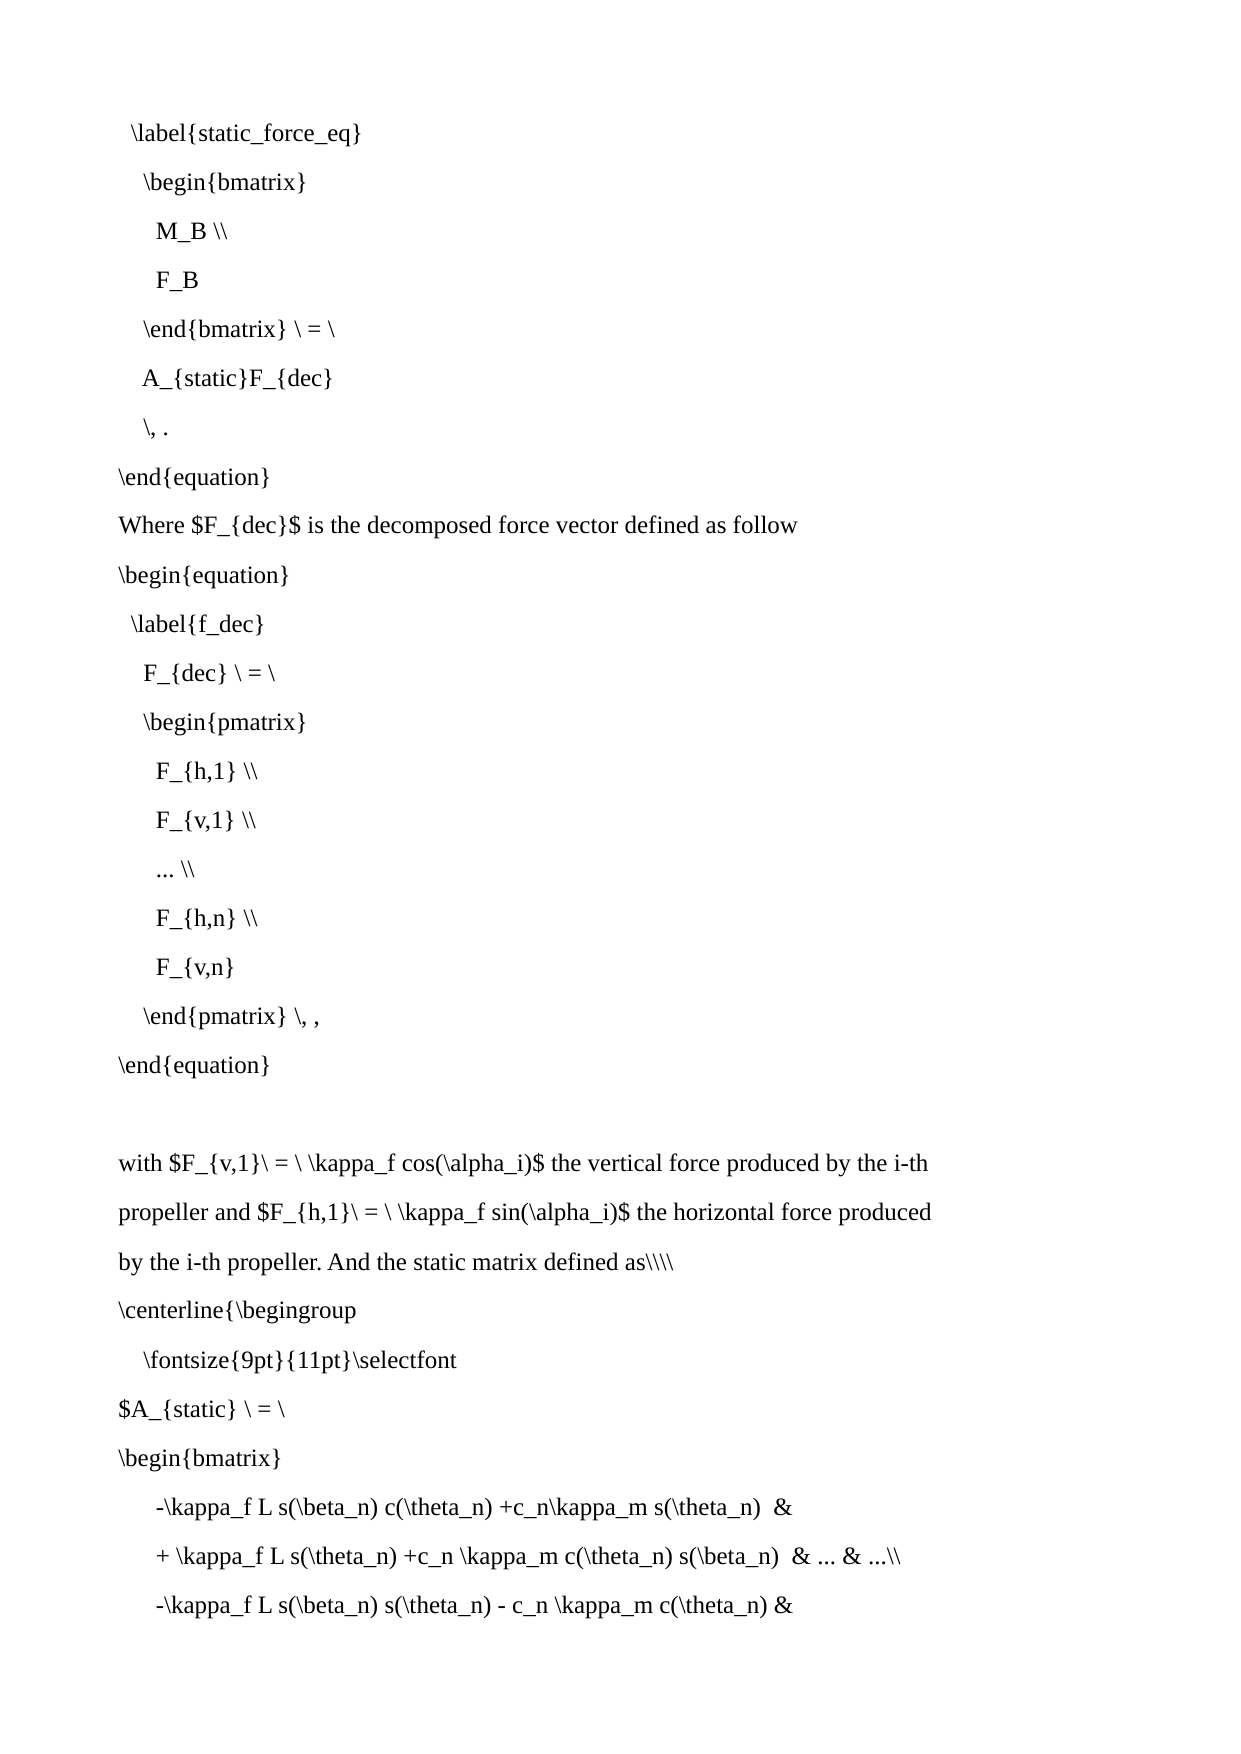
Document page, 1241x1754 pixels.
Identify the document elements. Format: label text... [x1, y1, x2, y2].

text F_{dec} \ = \ [118, 658, 1122, 687]
text Where $F_{dec}$ is the decomposed force vector defined as follow [118, 511, 1122, 539]
text -\kappa_f L s(\beta_n) s(\theta_n) - c_n \kappa_m c(\theta_n) & [118, 1590, 1122, 1619]
text \begin{pmatrix} [118, 707, 1122, 736]
text \label{f_dec} [118, 609, 1122, 637]
text \label{static_force_eq} [118, 118, 1122, 147]
text F_B [118, 265, 1122, 294]
text F_{h,1} \\ [118, 756, 1122, 785]
text M_B \\ [118, 216, 1122, 245]
text ... \\ [118, 854, 1122, 883]
text \end{equation} [118, 1050, 1122, 1079]
text F_{v,n} [118, 952, 1122, 981]
text \begin{bmatrix} [118, 1443, 1122, 1472]
text \end{bmatrix} \ = \ [118, 314, 1122, 343]
text \end{equation} [118, 462, 1122, 490]
text $A_{static} \ = \ [118, 1394, 1122, 1422]
text \, . [118, 412, 1122, 441]
text + \kappa_f L s(\theta_n) +c_n \kappa_m c(\theta_n) s(\beta_n) & ... & ...\\ [118, 1541, 1122, 1570]
text with $F_{v,1}\ = \ \kappa_f cos(\alpha_i)$ the vertical force produced by the i-th [118, 1148, 1122, 1177]
text -\kappa_f L s(\beta_n) c(\theta_n) +c_n\kappa_m s(\theta_n) & [118, 1492, 1122, 1521]
text \begin{bmatrix} [118, 167, 1122, 196]
text F_{v,1} \\ [118, 805, 1122, 834]
text \end{pmatrix} \, , [118, 1001, 1122, 1030]
text \begin{equation} [118, 560, 1122, 588]
text by the i-th propeller. And the static matrix defined as\\\\ [118, 1247, 1122, 1275]
text \fontsize{9pt}{11pt}\selectfont [118, 1345, 1122, 1373]
text \centerline{\begingroup [118, 1296, 1122, 1324]
text A_{static}F_{dec} [118, 363, 1122, 392]
text propeller and $F_{h,1}\ = \ \kappa_f sin(\alpha_i)$ the horizontal force produced [118, 1197, 1122, 1226]
text F_{h,n} \\ [118, 903, 1122, 932]
